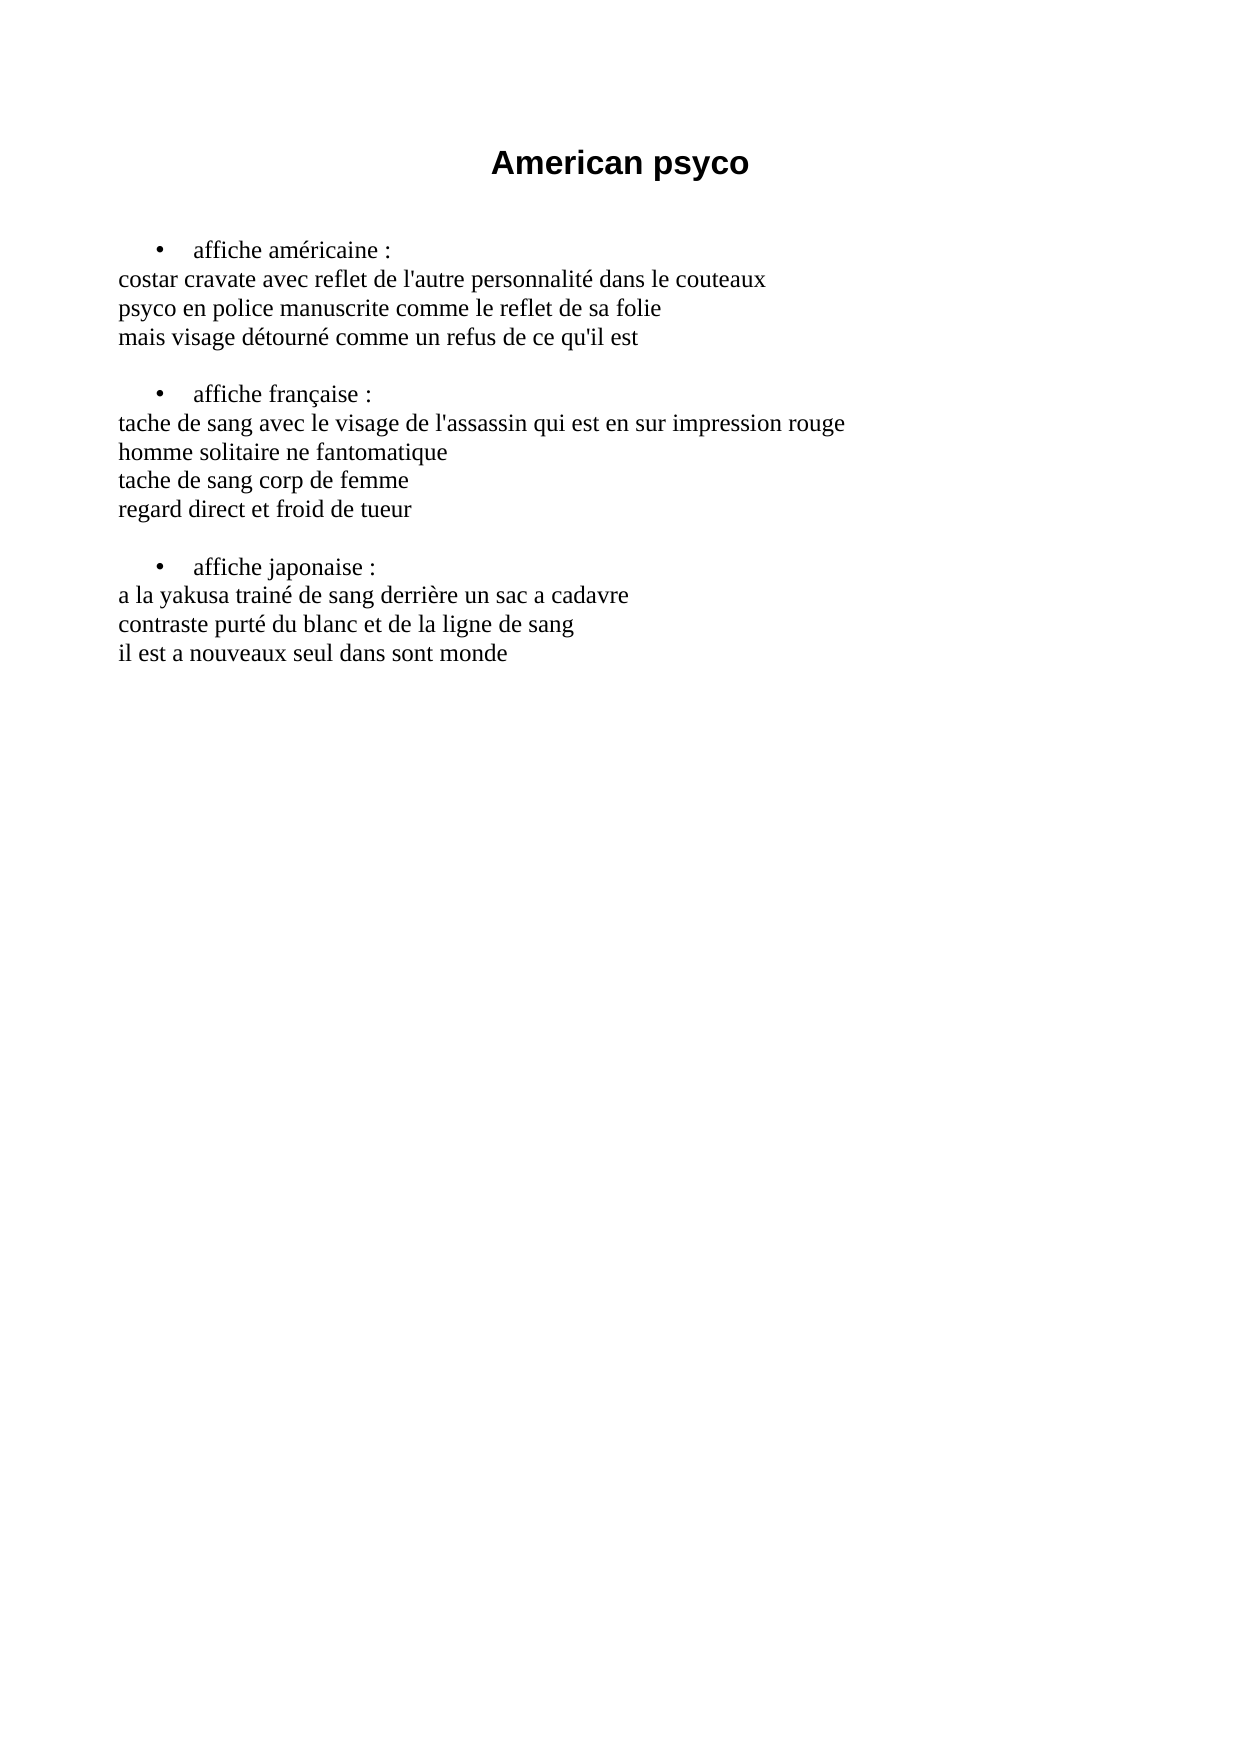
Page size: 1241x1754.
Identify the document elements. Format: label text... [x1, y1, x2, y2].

list affiche française : [156, 379, 1122, 408]
list affiche japonaise : [156, 552, 1122, 581]
text regard direct et froid de tueur [118, 494, 1122, 523]
list affiche américaine : [156, 236, 1122, 264]
text homme solitaire ne fantomatique [118, 437, 1122, 466]
subtitle American psyco [118, 143, 1122, 182]
text tache de sang corp de femme [118, 466, 1122, 494]
text il est a nouveaux seul dans sont monde [118, 638, 1122, 667]
text tache de sang avec le visage de l'assassin qui est en sur impression rouge [118, 408, 1122, 437]
text mais visage détourné comme un refus de ce qu'il est [118, 322, 1122, 351]
text a la yakusa trainé de sang derrière un sac a cadavre [118, 581, 1122, 609]
text psyco en police manuscrite comme le reflet de sa folie [118, 293, 1122, 322]
text contraste purté du blanc et de la ligne de sang [118, 609, 1122, 638]
text costar cravate avec reflet de l'autre personnalité dans le couteaux [118, 264, 1122, 293]
